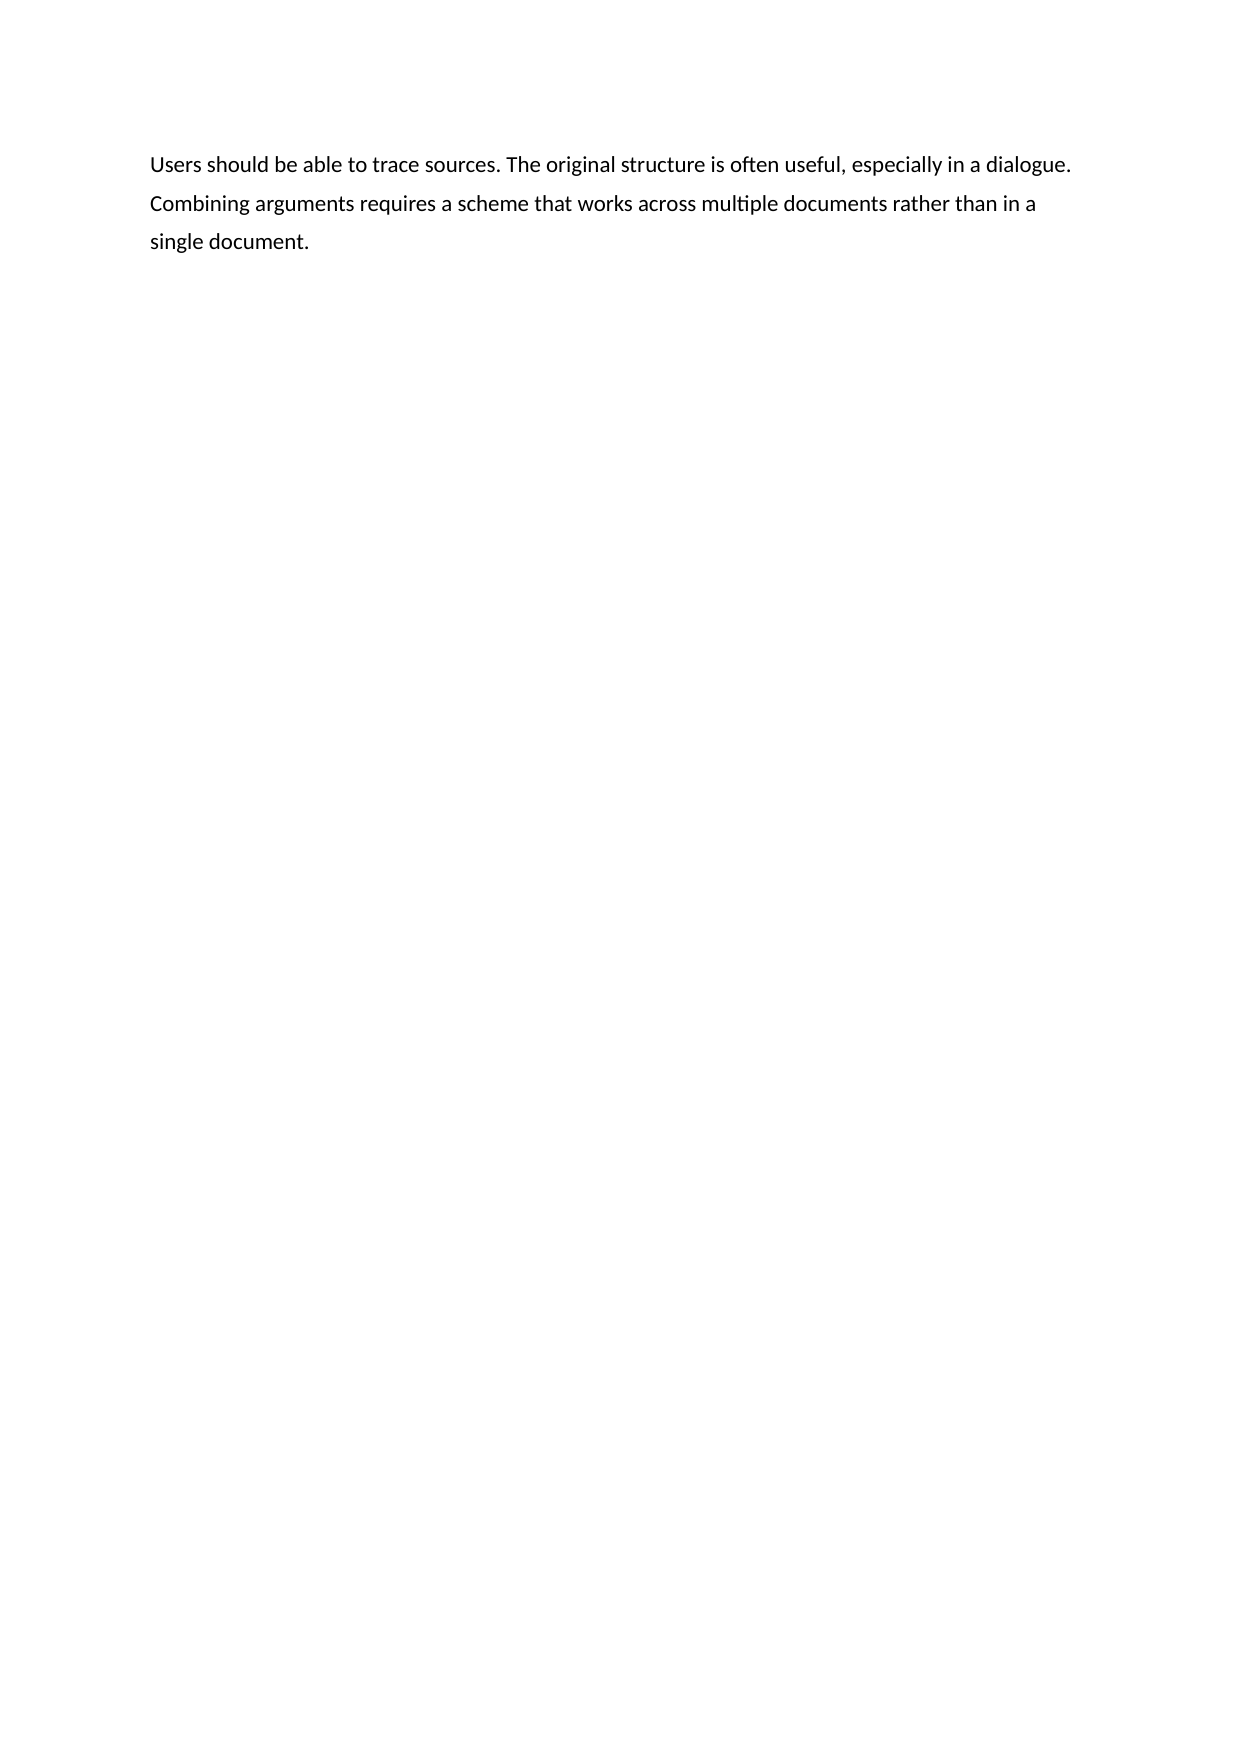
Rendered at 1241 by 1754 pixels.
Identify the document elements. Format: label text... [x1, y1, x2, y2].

text Users should be able to trace sources. The original structure is often useful, especially in a dialogue. [150, 150, 1090, 178]
text Combining arguments requires a scheme that works across multiple documents rather than in a single document. [150, 189, 1090, 255]
